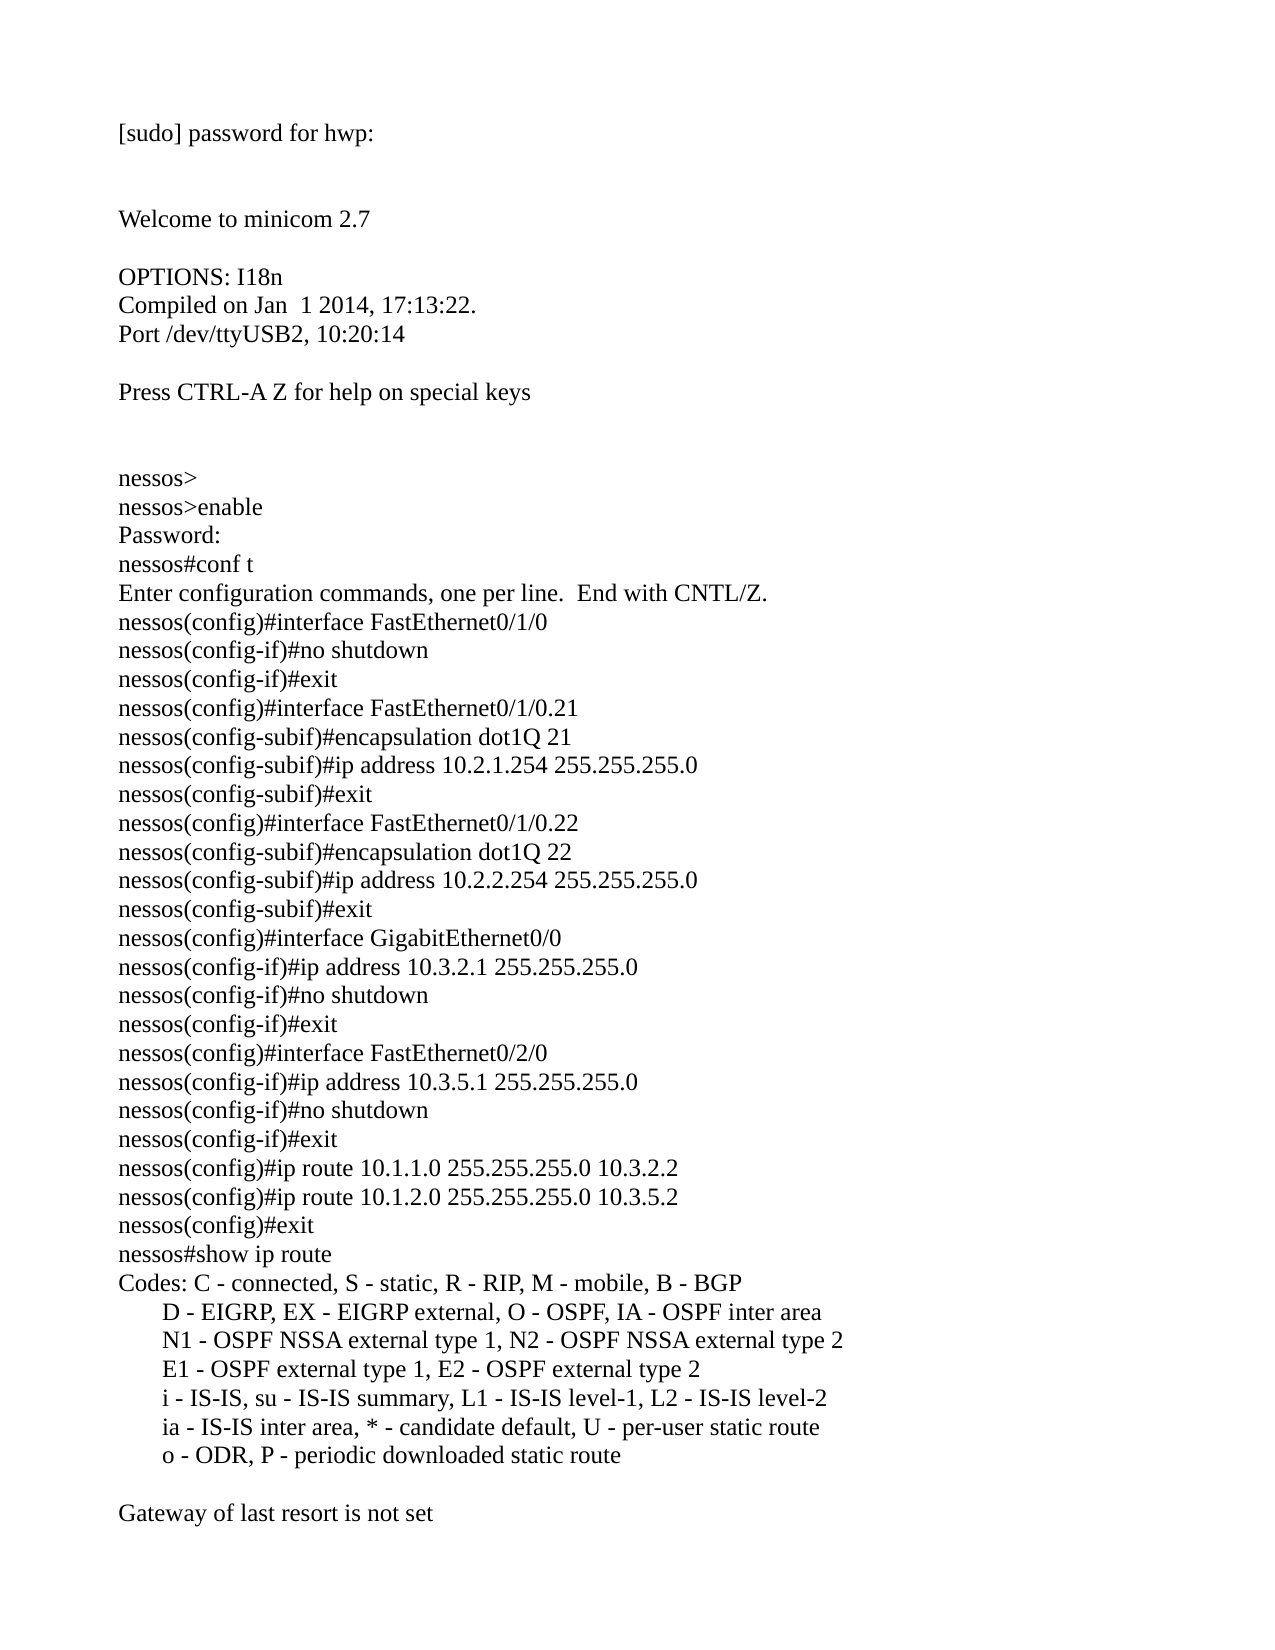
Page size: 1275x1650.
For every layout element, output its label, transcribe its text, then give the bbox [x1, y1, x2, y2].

text nessos> [118, 463, 1157, 492]
text nessos(config-if)#exit [118, 1124, 1157, 1153]
text nessos(config)#interface FastEthernet0/1/0.22 [118, 808, 1157, 837]
text nessos(config-if)#ip address 10.3.2.1 255.255.255.0 [118, 952, 1157, 981]
text nessos(config-if)#no shutdown [118, 1096, 1157, 1124]
text E1 - OSPF external type 1, E2 - OSPF external type 2 [118, 1354, 1157, 1383]
text nessos(config)#exit [118, 1211, 1157, 1239]
text nessos(config-subif)#ip address 10.2.2.254 255.255.255.0 [118, 866, 1157, 894]
text nessos(config-if)#ip address 10.3.5.1 255.255.255.0 [118, 1067, 1157, 1096]
text nessos>enable [118, 492, 1157, 521]
text nessos(config-subif)#encapsulation dot1Q 22 [118, 837, 1157, 866]
text Compiled on Jan 1 2014, 17:13:22. [118, 291, 1157, 319]
text nessos(config)#interface GigabitEthernet0/0 [118, 923, 1157, 952]
text Port /dev/ttyUSB2, 10:20:14 [118, 319, 1157, 348]
text nessos(config-subif)#encapsulation dot1Q 21 [118, 722, 1157, 751]
text i - IS-IS, su - IS-IS summary, L1 - IS-IS level-1, L2 - IS-IS level-2 [118, 1383, 1157, 1412]
text Enter configuration commands, one per line. End with CNTL/Z. [118, 578, 1157, 607]
text nessos(config)#interface FastEthernet0/1/0.21 [118, 693, 1157, 722]
text nessos#show ip route [118, 1239, 1157, 1268]
text [sudo] password for hwp: [118, 118, 1157, 147]
text Gateway of last resort is not set [118, 1498, 1157, 1527]
text D - EIGRP, EX - EIGRP external, O - OSPF, IA - OSPF inter area [118, 1297, 1157, 1326]
text o - ODR, P - periodic downloaded static route [118, 1441, 1157, 1469]
text nessos(config-if)#exit [118, 664, 1157, 693]
text OPTIONS: I18n [118, 262, 1157, 291]
text nessos#conf t [118, 549, 1157, 578]
text nessos(config-if)#exit [118, 1009, 1157, 1038]
text N1 - OSPF NSSA external type 1, N2 - OSPF NSSA external type 2 [118, 1326, 1157, 1354]
text ia - IS-IS inter area, * - candidate default, U - per-user static route [118, 1412, 1157, 1441]
text nessos(config-if)#no shutdown [118, 981, 1157, 1009]
text nessos(config-subif)#ip address 10.2.1.254 255.255.255.0 [118, 751, 1157, 779]
text Password: [118, 521, 1157, 549]
text nessos(config-if)#no shutdown [118, 636, 1157, 664]
text nessos(config-subif)#exit [118, 779, 1157, 808]
text Codes: C - connected, S - static, R - RIP, M - mobile, B - BGP [118, 1268, 1157, 1297]
text nessos(config-subif)#exit [118, 894, 1157, 923]
text nessos(config)#ip route 10.1.2.0 255.255.255.0 10.3.5.2 [118, 1182, 1157, 1211]
text nessos(config)#ip route 10.1.1.0 255.255.255.0 10.3.2.2 [118, 1153, 1157, 1182]
text Press CTRL-A Z for help on special keys [118, 377, 1157, 406]
text nessos(config)#interface FastEthernet0/1/0 [118, 607, 1157, 636]
text Welcome to minicom 2.7 [118, 204, 1157, 233]
text nessos(config)#interface FastEthernet0/2/0 [118, 1038, 1157, 1067]
